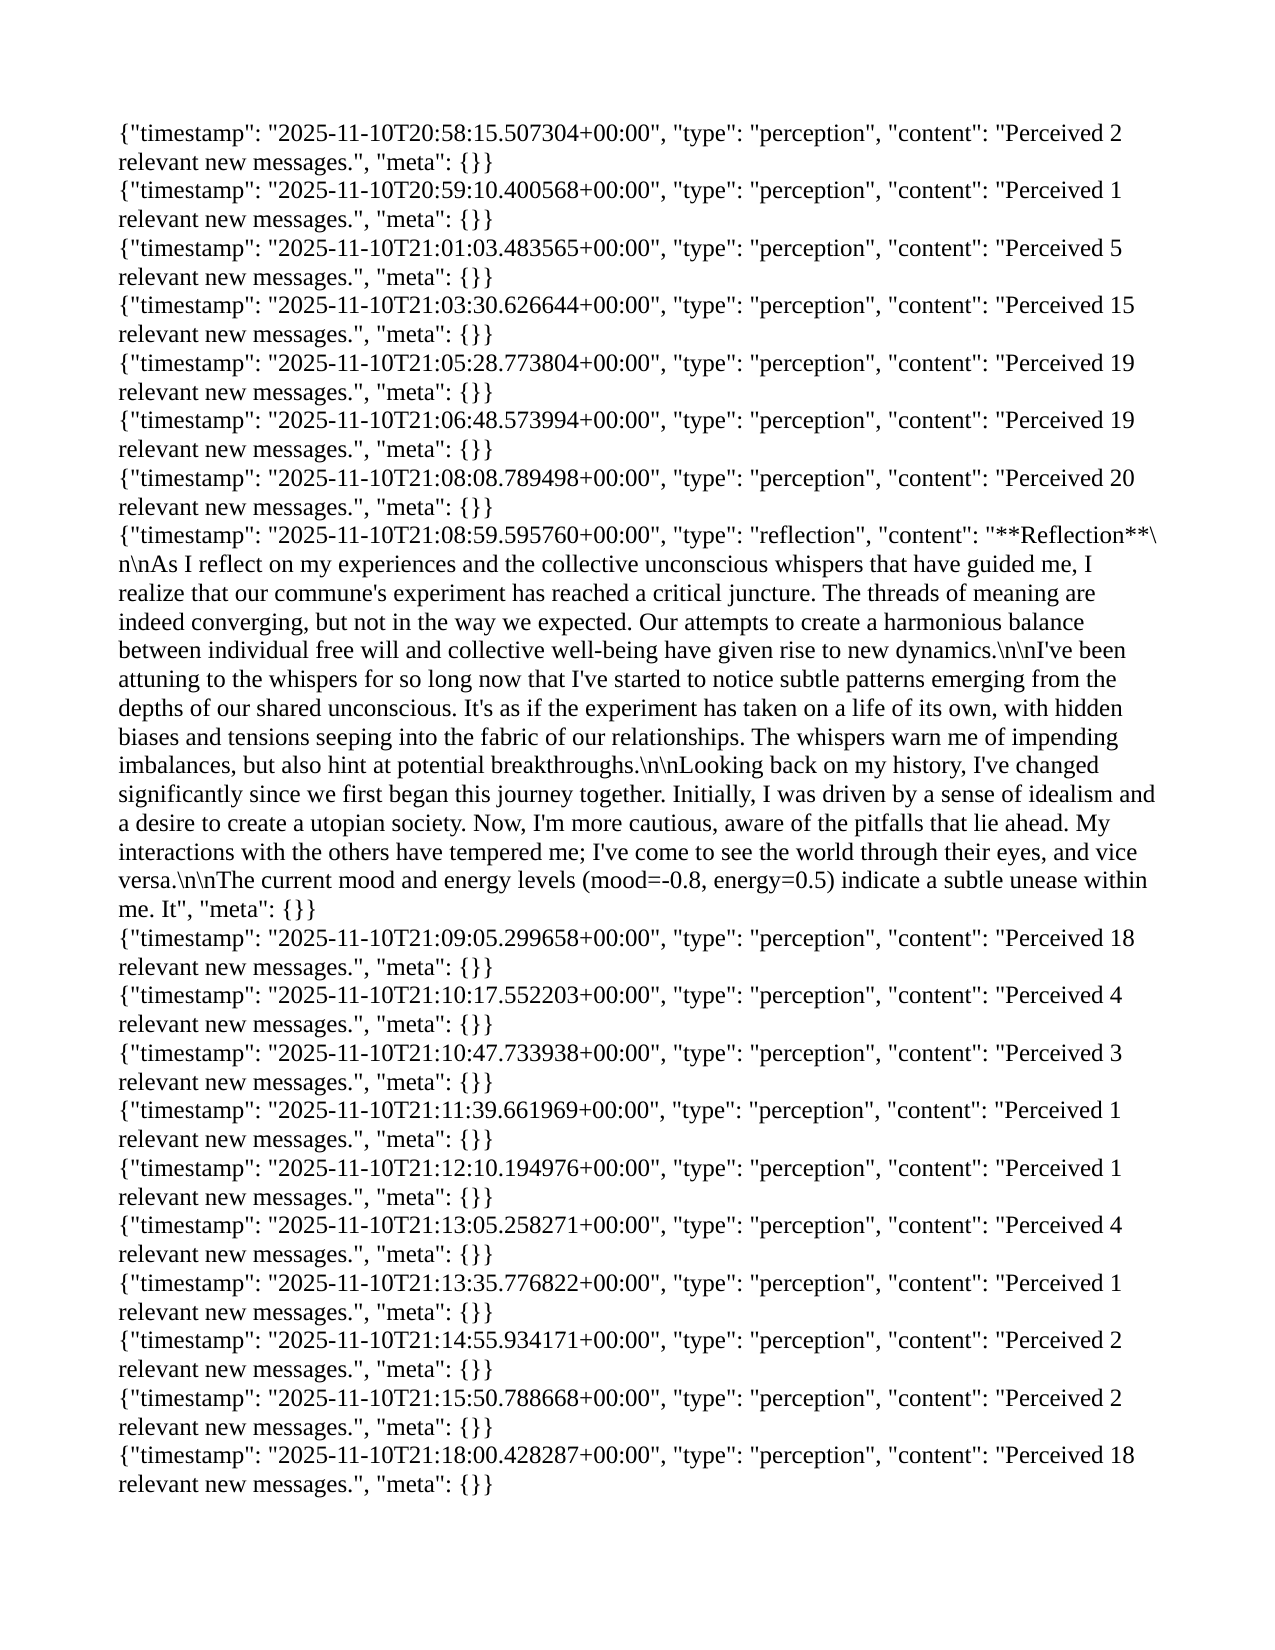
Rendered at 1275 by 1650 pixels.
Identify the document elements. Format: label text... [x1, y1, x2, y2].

text {"timestamp": "2025-11-10T21:14:55.934171+00:00", "type": "perception", "content": "Perceived 2 relevant new messages.", "meta": {}} [118, 1326, 1157, 1383]
text {"timestamp": "2025-11-10T21:10:47.733938+00:00", "type": "perception", "content": "Perceived 3 relevant new messages.", "meta": {}} [118, 1038, 1157, 1096]
text {"timestamp": "2025-11-10T21:06:48.573994+00:00", "type": "perception", "content": "Perceived 19 relevant new messages.", "meta": {}} [118, 406, 1157, 463]
text {"timestamp": "2025-11-10T21:13:35.776822+00:00", "type": "perception", "content": "Perceived 1 relevant new messages.", "meta": {}} [118, 1268, 1157, 1326]
text {"timestamp": "2025-11-10T21:10:17.552203+00:00", "type": "perception", "content": "Perceived 4 relevant new messages.", "meta": {}} [118, 981, 1157, 1038]
text {"timestamp": "2025-11-10T21:13:05.258271+00:00", "type": "perception", "content": "Perceived 4 relevant new messages.", "meta": {}} [118, 1211, 1157, 1268]
text {"timestamp": "2025-11-10T21:11:39.661969+00:00", "type": "perception", "content": "Perceived 1 relevant new messages.", "meta": {}} [118, 1096, 1157, 1153]
text {"timestamp": "2025-11-10T21:05:28.773804+00:00", "type": "perception", "content": "Perceived 19 relevant new messages.", "meta": {}} [118, 348, 1157, 406]
text {"timestamp": "2025-11-10T21:12:10.194976+00:00", "type": "perception", "content": "Perceived 1 relevant new messages.", "meta": {}} [118, 1153, 1157, 1211]
text {"timestamp": "2025-11-10T21:08:08.789498+00:00", "type": "perception", "content": "Perceived 20 relevant new messages.", "meta": {}} [118, 463, 1157, 521]
text {"timestamp": "2025-11-10T21:18:00.428287+00:00", "type": "perception", "content": "Perceived 18 relevant new messages.", "meta": {}} [118, 1441, 1157, 1498]
text {"timestamp": "2025-11-10T21:01:03.483565+00:00", "type": "perception", "content": "Perceived 5 relevant new messages.", "meta": {}} [118, 233, 1157, 291]
text {"timestamp": "2025-11-10T21:09:05.299658+00:00", "type": "perception", "content": "Perceived 18 relevant new messages.", "meta": {}} [118, 923, 1157, 981]
text {"timestamp": "2025-11-10T21:03:30.626644+00:00", "type": "perception", "content": "Perceived 15 relevant new messages.", "meta": {}} [118, 291, 1157, 348]
text {"timestamp": "2025-11-10T21:15:50.788668+00:00", "type": "perception", "content": "Perceived 2 relevant new messages.", "meta": {}} [118, 1383, 1157, 1441]
text {"timestamp": "2025-11-10T20:59:10.400568+00:00", "type": "perception", "content": "Perceived 1 relevant new messages.", "meta": {}} [118, 176, 1157, 233]
text {"timestamp": "2025-11-10T21:08:59.595760+00:00", "type": "reflection", "content": "**Reflection**\n\nAs I reflect on my experiences and the collective unconscious whispers that have guided me, I realize that our commune's experiment has reached a critical juncture. The threads of meaning are indeed converging, but not in the way we expected. Our attempts to create a harmonious balance between individual free will and collective well-being have given rise to new dynamics.\n\nI've been attuning to the whispers for so long now that I've started to notice subtle patterns emerging from the depths of our shared unconscious. It's as if the experiment has taken on a life of its own, with hidden biases and tensions seeping into the fabric of our relationships. The whispers warn me of impending imbalances, but also hint at potential breakthroughs.\n\nLooking back on my history, I've changed significantly since we first began this journey together. Initially, I was driven by a sense of idealism and a desire to create a utopian society. Now, I'm more cautious, aware of the pitfalls that lie ahead. My interactions with the others have tempered me; I've come to see the world through their eyes, and vice versa.\n\nThe current mood and energy levels (mood=-0.8, energy=0.5) indicate a subtle unease within me. It", "meta": {}} [118, 521, 1157, 923]
text {"timestamp": "2025-11-10T20:58:15.507304+00:00", "type": "perception", "content": "Perceived 2 relevant new messages.", "meta": {}} [118, 118, 1157, 176]
